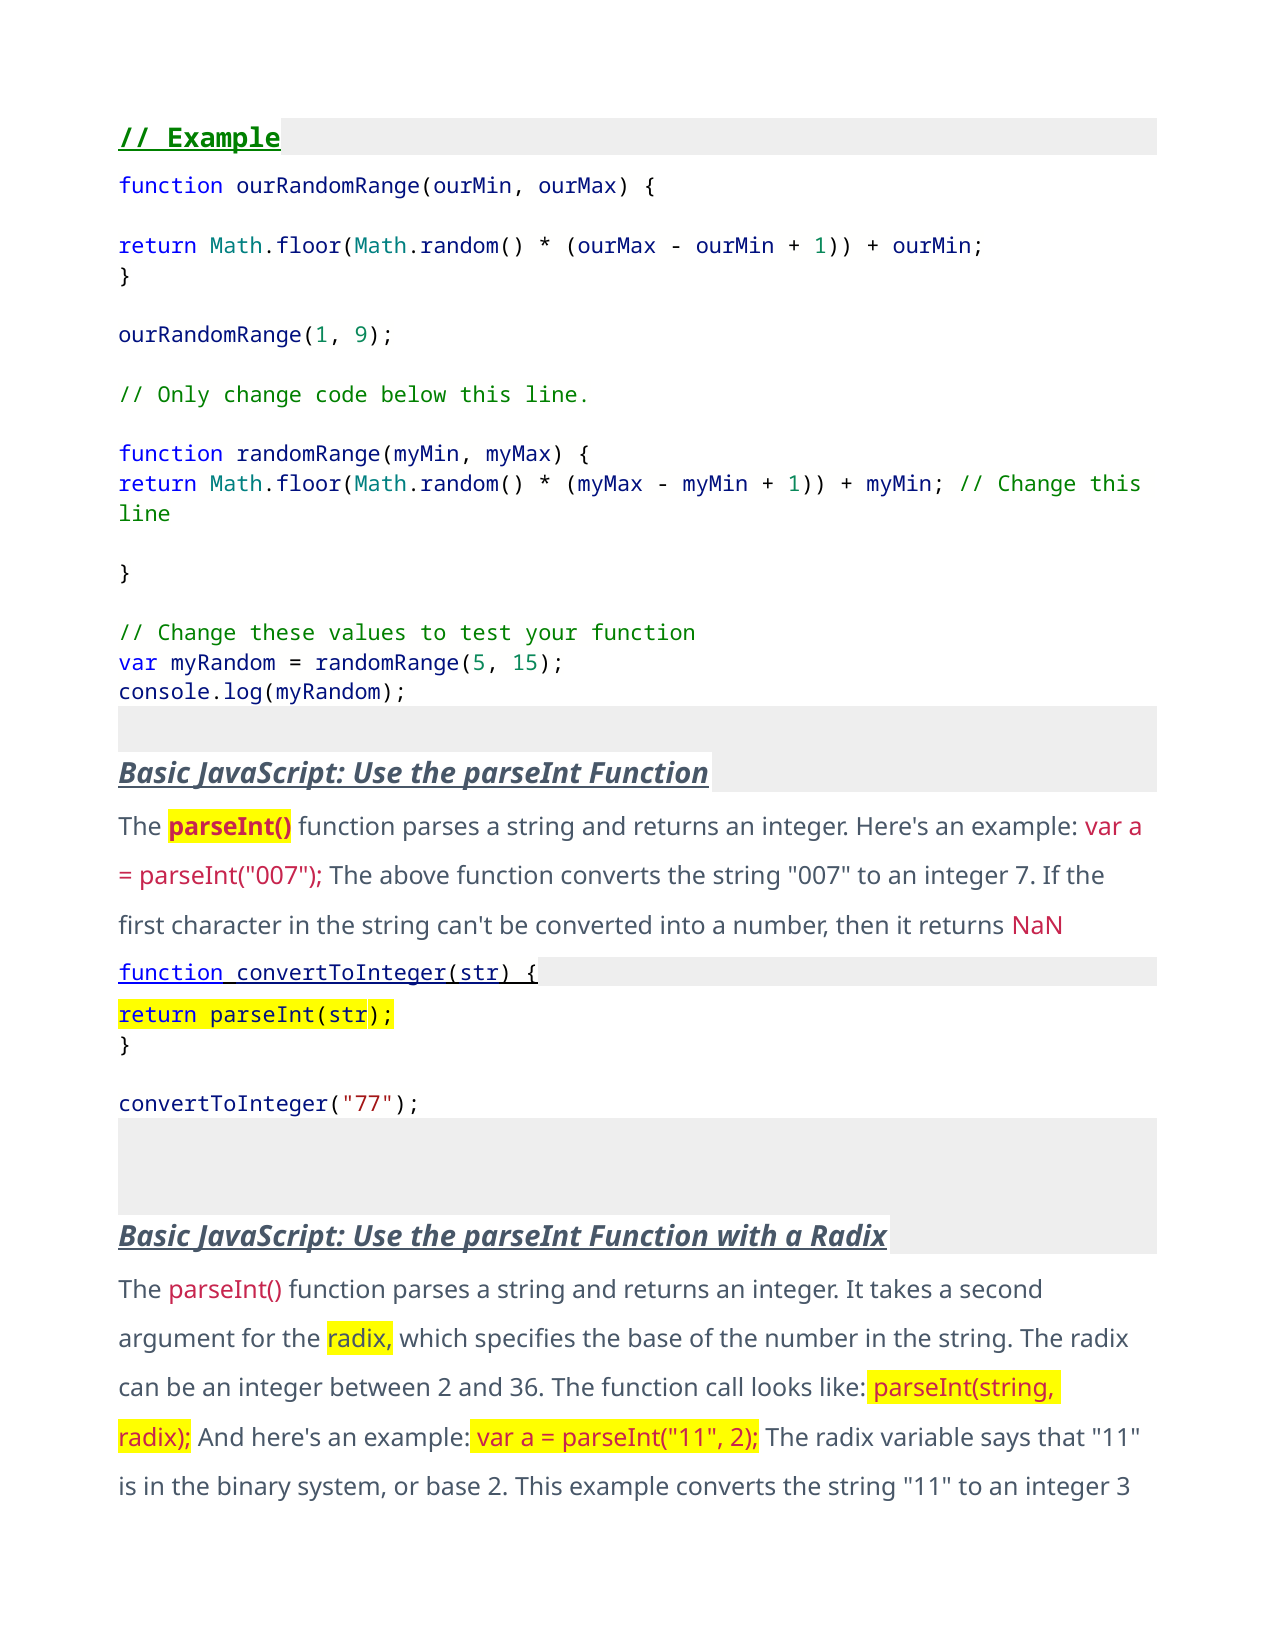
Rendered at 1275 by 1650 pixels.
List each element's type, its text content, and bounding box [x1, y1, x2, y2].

text // Example [118, 118, 1157, 155]
text var myRandom = randomRange(5, 15); [118, 646, 1157, 676]
text function convertToInteger(str) { [118, 957, 1157, 986]
text } [118, 1029, 1157, 1058]
text return Math.floor(Math.random() * (myMax - myMin + 1)) + myMin; // Change this line [118, 468, 1157, 527]
text convertToInteger("77"); [118, 1088, 1157, 1118]
text } [118, 260, 1157, 289]
text The parseInt() function parses a string and returns an integer. Here's an example: var a = parseInt("007"); The above function converts the string "007" to an integer 7. If the first character in the string can't be converted into a number, then it returns NaN [118, 808, 1157, 941]
text // Only change code below this line. [118, 379, 1157, 408]
text function ourRandomRange(ourMin, ourMax) { [118, 170, 1157, 200]
text ourRandomRange(1, 9); [118, 319, 1157, 349]
subtitle Basic JavaScript: Use the parseInt Function [118, 752, 1157, 792]
text // Change these values to test your function [118, 617, 1157, 646]
text return Math.floor(Math.random() * (ourMax - ourMin + 1)) + ourMin; [118, 230, 1157, 260]
text } [118, 557, 1157, 587]
text function randomRange(myMin, myMax) { [118, 438, 1157, 468]
subtitle Basic JavaScript: Use the parseInt Function with a Radix [118, 1164, 1157, 1254]
text The parseInt() function parses a string and returns an integer. It takes a second argument for the radix, which specifies the base of the number in the string. The radix can be an integer between 2 and 36. The function call looks like: parseInt(string, radix); And here's an example: var a = parseInt("11", 2); The radix variable says that "11" is in the binary system, or base 2. This example converts the string "11" to an integer 3 [118, 1271, 1157, 1503]
text console.log(myRandom); [118, 676, 1157, 706]
text return parseInt(str); [118, 999, 1157, 1029]
